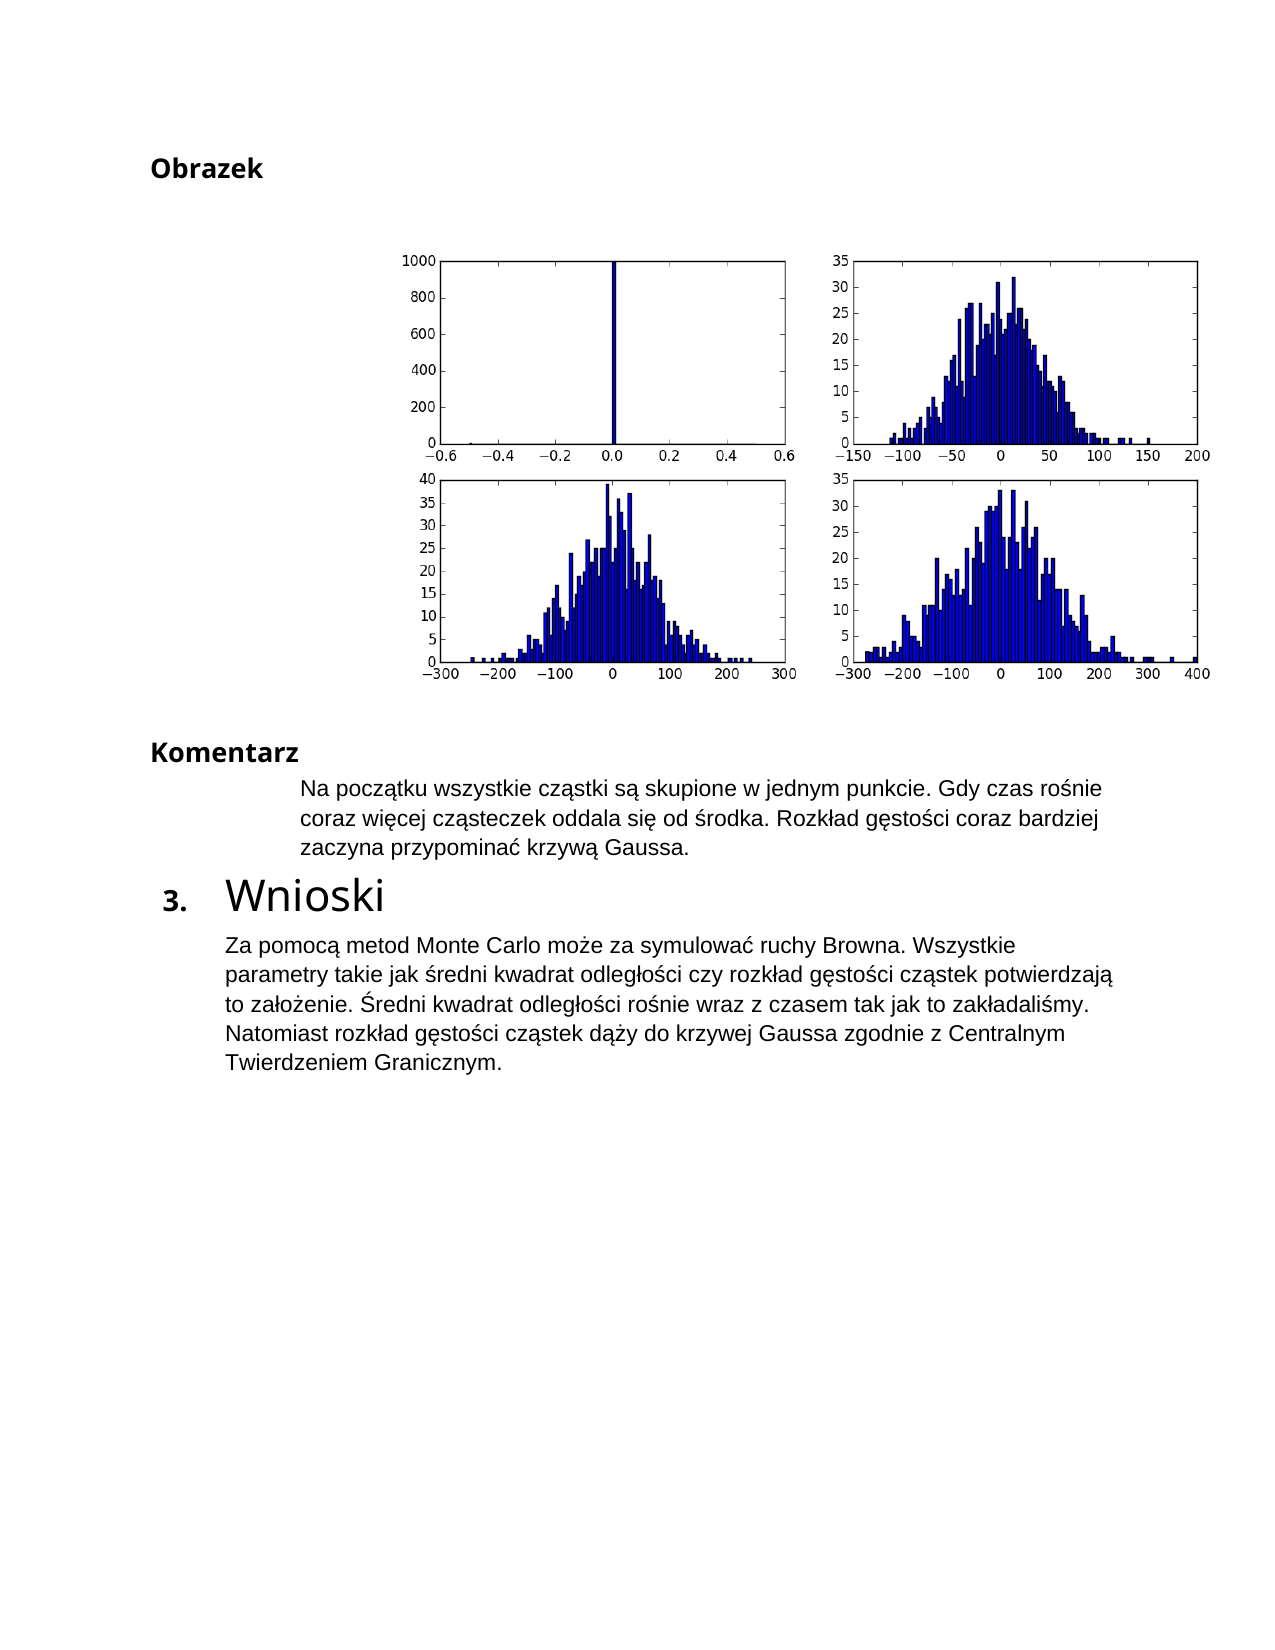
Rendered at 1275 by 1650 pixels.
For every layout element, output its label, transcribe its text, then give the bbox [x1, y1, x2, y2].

subtitle Komentarz [150, 734, 1125, 771]
subtitle Obrazek [150, 150, 1125, 187]
text Za pomocą metod Monte Carlo może za symulować ruchy Browna. Wszystkie parametry takie jak średni kwadrat odległości czy rozkład gęstości cząstek potwierdzają to założenie. Średni kwadrat odległości rośnie wraz z czasem tak jak to zakładaliśmy. Natomiast rozkład gęstości cząstek dąży do krzywej Gaussa zgodnie z Centralnym Twierdzeniem Granicznym. [225, 933, 1125, 1076]
text Na początku wszystkie cząstki są skupione w jednym punkcie. Gdy czas rośnie coraz więcej cząsteczek oddala się od środka. Rozkład gęstości coraz bardziej zaczyna przypominać krzywą Gaussa. [300, 776, 1125, 860]
picture [318, 211, 1275, 712]
title Wnioski [150, 864, 1125, 924]
